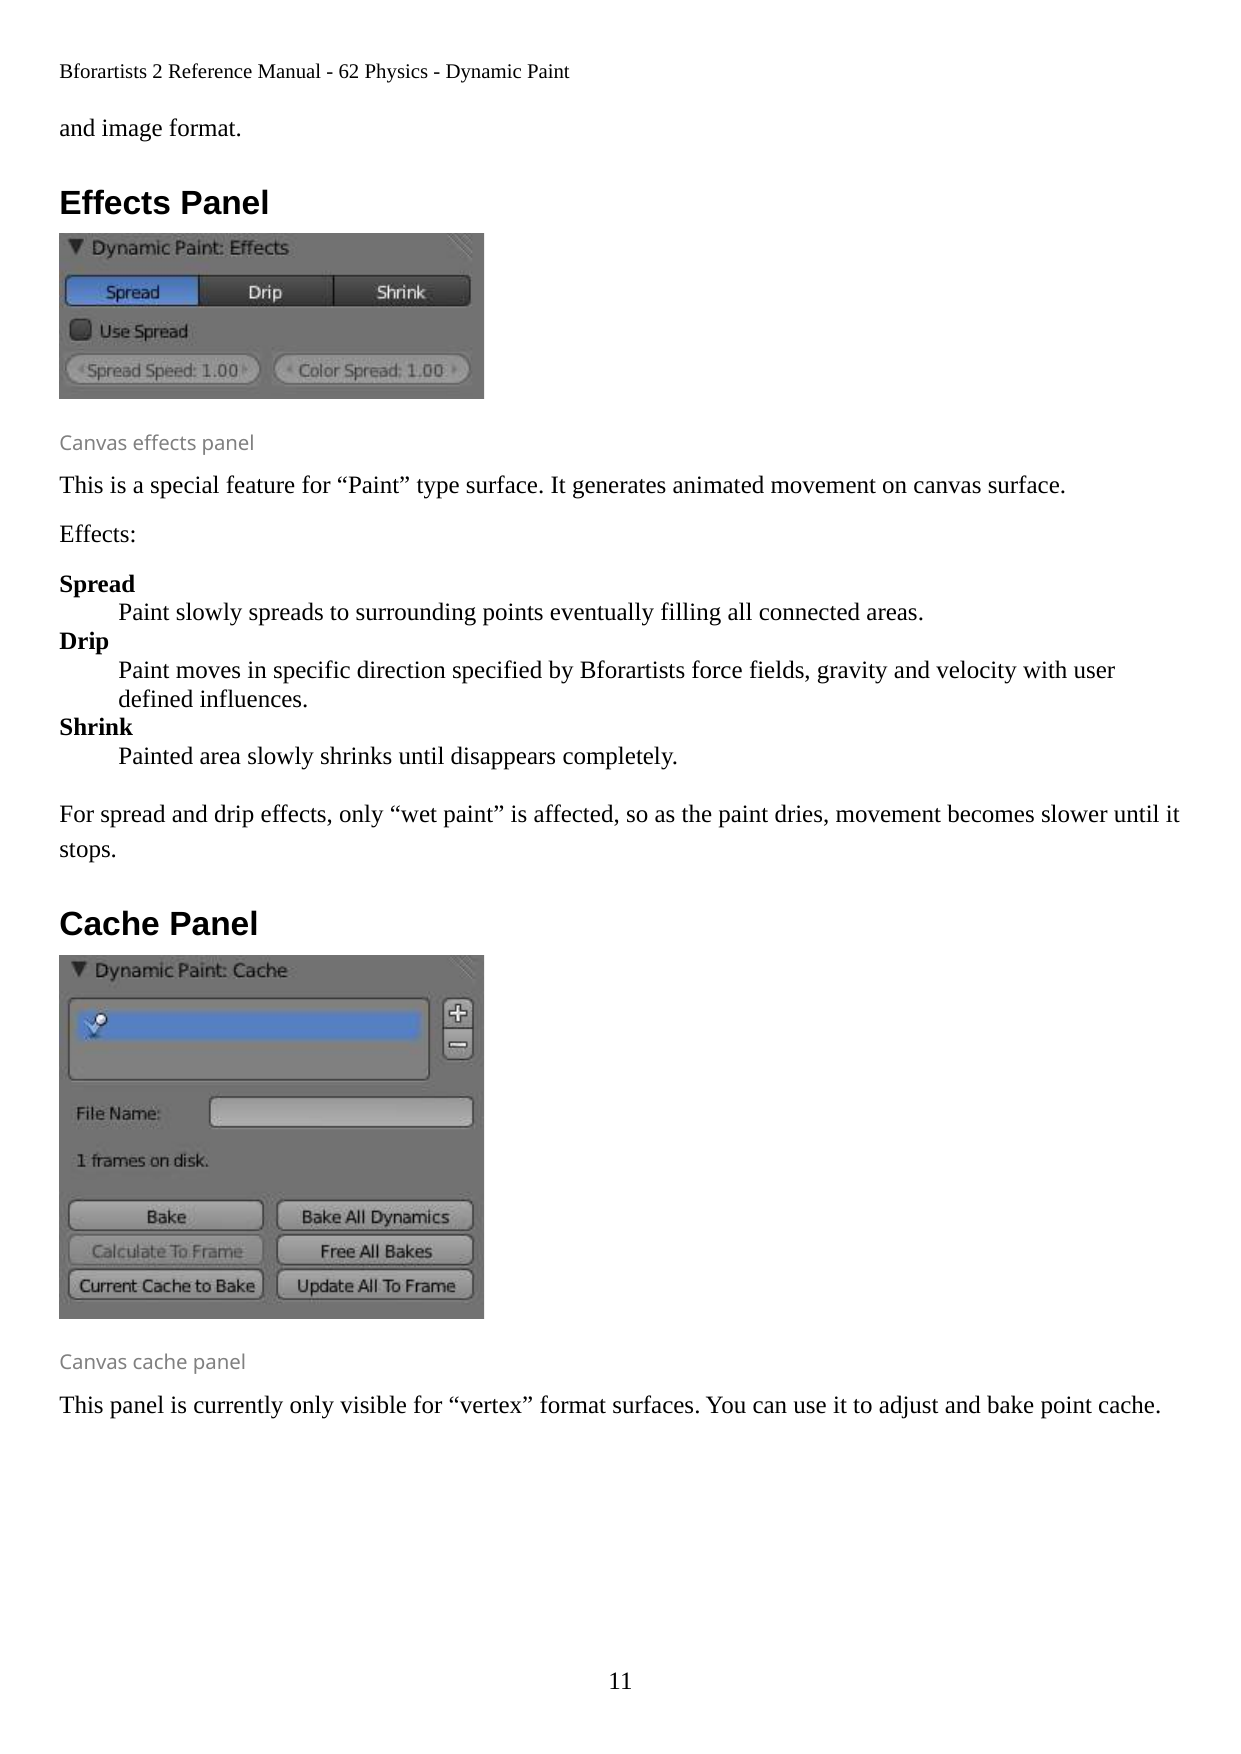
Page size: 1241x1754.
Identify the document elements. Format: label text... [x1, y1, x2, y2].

picture [59, 955, 485, 1319]
text For spread and drip effects, only “wet paint” is affected, so as the paint dries, movement becomes slower until it stops. [59, 799, 1181, 863]
text and image format. [59, 113, 1181, 141]
text Canvas effects panel [59, 425, 1181, 456]
subtitle Cache Panel [59, 904, 1181, 942]
text This panel is currently only visible for “vertex” format surfaces. You can use it to adjust and bake point cache. [59, 1390, 1181, 1419]
subtitle Spread [59, 569, 1181, 597]
text Canvas cache panel [59, 1344, 1181, 1376]
picture [59, 233, 485, 399]
text This is a special feature for “Paint” type surface. It generates animated movement on canvas surface. [59, 471, 1181, 499]
list Paint moves in specific direction specified by Bforartists force fields, gravity and velocity with user defined influences. [118, 655, 1181, 712]
list Paint slowly spreads to surrounding points eventually filling all connected areas. [118, 597, 1181, 626]
list Painted area slowly shrinks until disappears completely. [118, 741, 1181, 770]
subtitle Drip [59, 626, 1181, 655]
text Effects: [59, 519, 1181, 548]
subtitle Shrink [59, 712, 1181, 741]
subtitle Effects Panel [59, 182, 1181, 221]
